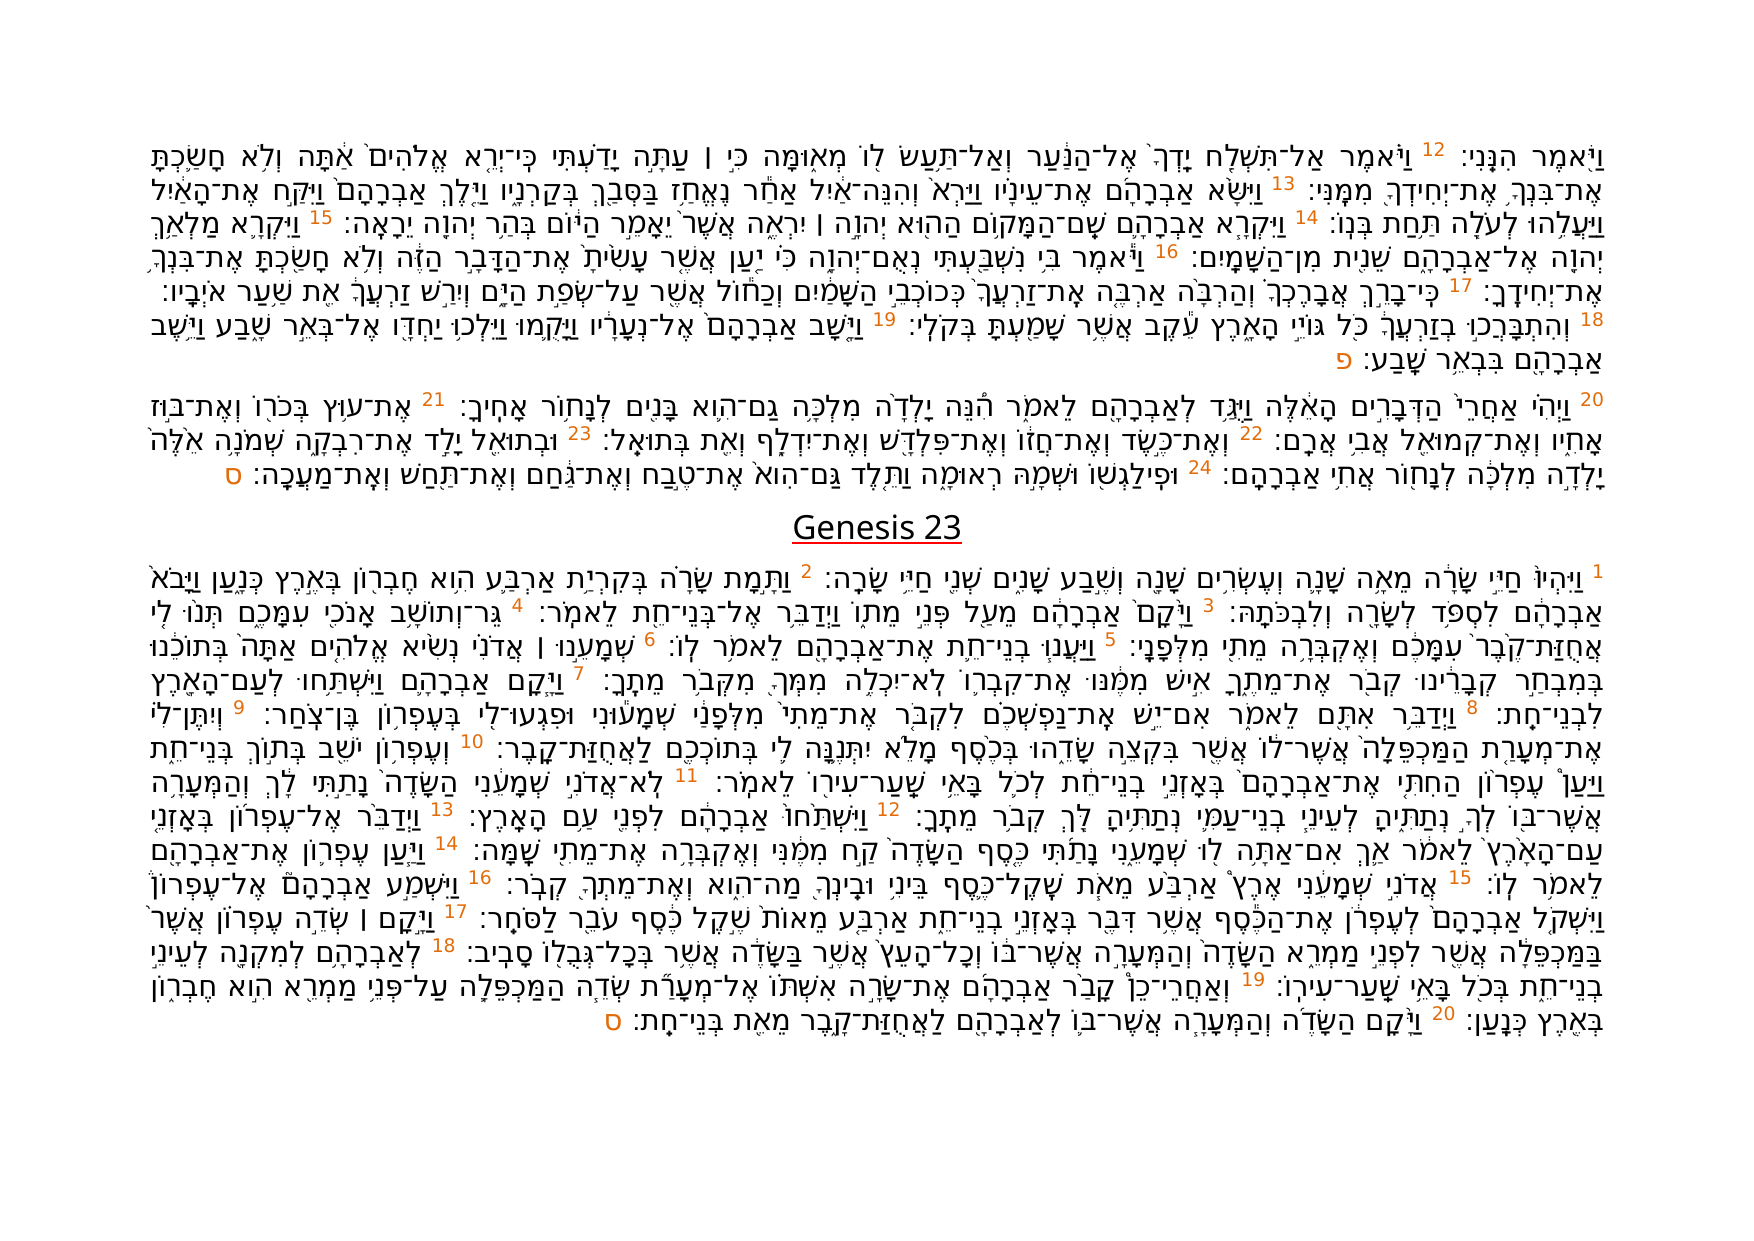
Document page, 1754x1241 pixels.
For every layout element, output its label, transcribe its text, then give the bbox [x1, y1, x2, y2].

text 1 וַיִּהְיוּ֙ חַיֵּ֣י שָׂרָ֔ה מֵאָ֥ה שָׁנָ֛ה וְעֶשְׂרִ֥ים שָׁנָ֖ה וְשֶׁ֣בַע שָׁנִ֑ים שְׁנֵ֖י חַיֵּ֥י שָׂרָֽה׃ 2 וַתָּ֣מָת שָׂרָ֗ה בְּקִרְיַ֥ת אַרְבַּ֛ע הִ֥וא חֶבְר֖וֹן בְּאֶ֣רֶץ כְּנָ֑עַן וַיָּבֹא֙ אַבְרָהָ֔ם לִסְפֹּ֥ד לְשָׂרָ֖ה וְלִבְכֹּתָֽהּ׃ ‬‬‬3 וַיָּ֙קָם֙ אַבְרָהָ֔ם מֵעַ֖ל פְּנֵ֣י מֵת֑וֹ וַיְדַבֵּ֥ר אֶל־בְּנֵי־חֵ֖ת לֵאמֹֽר׃ ‬‬‬4 גֵּר־וְתוֹשָׁ֥ב אָנֹכִ֖י עִמָּכֶ֑ם תְּנ֨וּ לִ֤י אֲחֻזַּת־קֶ֙בֶר֙ עִמָּכֶ֔ם וְאֶקְבְּרָ֥ה מֵתִ֖י מִלְּפָנָֽי׃ ‬‬‬5 וַיַּעֲנ֧וּ בְנֵי־חֵ֛ת אֶת־אַבְרָהָ֖ם לֵאמֹ֥ר לֽוֹ׃ ‬‬‬6 שְׁמָעֵ֣נוּ ׀ אֲדֹנִ֗י נְשִׂ֨יא אֱלֹהִ֤ים אַתָּה֙ בְּתוֹכֵ֔נוּ בְּמִבְחַ֣ר קְבָרֵ֔ינוּ קְבֹ֖ר אֶת־מֵתֶ֑ךָ אִ֣ישׁ מִמֶּ֔נּוּ אֶת־קִבְר֛וֹ לֹֽא־יִכְלֶ֥ה מִמְּךָ֖ מִקְּבֹ֥ר מֵתֶֽךָ׃ ‬‬‬7 וַיָּ֧קָם אַבְרָהָ֛ם וַיִּשְׁתַּ֥חוּ לְעַם־הָאָ֖רֶץ לִבְנֵי־חֵֽת׃ ‬‬‬8 וַיְדַבֵּ֥ר אִתָּ֖ם לֵאמֹ֑ר אִם־יֵ֣שׁ אֶֽת־נַפְשְׁכֶ֗ם לִקְבֹּ֤ר אֶת־מֵתִי֙ מִלְּפָנַ֔י שְׁמָע֕וּנִי וּפִגְעוּ־לִ֖י בְּעֶפְר֥וֹן בֶּן־צֹֽחַר׃ ‬‬‬9 וְיִתֶּן־לִ֗י אֶת־מְעָרַ֤ת הַמַּכְפֵּלָה֙ אֲשֶׁר־ל֔וֹ אֲשֶׁ֖ר בִּקְצֵ֣ה שָׂדֵ֑הוּ בְּכֶ֨סֶף מָלֵ֜א יִתְּנֶ֥נָּה לִ֛י בְּתוֹכְכֶ֖ם לַאֲחֻזַּת־קָֽבֶר׃ ‬‬‬10 וְעֶפְר֥וֹן יֹשֵׁ֖ב בְּת֣וֹךְ בְּנֵי־חֵ֑ת וַיַּעַן֩ עֶפְר֨וֹן הַחִתִּ֤י אֶת־אַבְרָהָם֙ בְּאָזְנֵ֣י בְנֵי־חֵ֔ת לְכֹ֛ל בָּאֵ֥י שַֽׁעַר־עִיר֖וֹ לֵאמֹֽר׃ ‬‬‬11 לֹֽא־אֲדֹנִ֣י שְׁמָעֵ֔נִי הַשָּׂדֶה֙ נָתַ֣תִּי לָ֔ךְ וְהַמְּעָרָ֥ה אֲשֶׁר־בּ֖וֹ לְךָ֣ נְתַתִּ֑יהָ לְעֵינֵ֧י בְנֵי־עַמִּ֛י נְתַתִּ֥יהָ לָּ֖ךְ קְבֹ֥ר מֵתֶֽךָ׃ ‬‬‬12 וַיִּשְׁתַּ֙חוּ֙ אַבְרָהָ֔ם לִפְנֵ֖י עַ֥ם הָאָֽרֶץ׃ ‬‬‬13 וַיְדַבֵּ֨ר אֶל־עֶפְר֜וֹן בְּאָזְנֵ֤י עַם־הָאָ֙רֶץ֙ לֵאמֹ֔ר אַ֛ךְ אִם־אַתָּ֥ה ל֖וּ שְׁמָעֵ֑נִי נָתַ֜תִּי כֶּ֤סֶף הַשָּׂדֶה֙ קַ֣ח מִמֶּ֔נִּי וְאֶקְבְּרָ֥ה אֶת־מֵתִ֖י שָֽׁמָּה׃ ‬‬‬14 וַיַּ֧עַן עֶפְר֛וֹן אֶת־אַבְרָהָ֖ם לֵאמֹ֥ר לֽוֹ׃ ‬‬‬15 אֲדֹנִ֣י שְׁמָעֵ֔נִי אֶרֶץ֩ אַרְבַּ֨ע מֵאֹ֧ת שֶֽׁקֶל־כֶּ֛סֶף בֵּינִ֥י וּבֵֽינְךָ֖ מַה־הִ֑וא וְאֶת־מֵתְךָ֖ קְבֹֽר׃ ‬‬‬16 וַיִּשְׁמַ֣ע אַבְרָהָם֮ אֶל־עֶפְרוֹן֒ וַיִּשְׁקֹ֤ל אַבְרָהָם֙ לְעֶפְרֹ֔ן אֶת־הַכֶּ֕סֶף אֲשֶׁ֥ר דִּבֶּ֖ר בְּאָזְנֵ֣י בְנֵי־חֵ֑ת אַרְבַּ֤ע מֵאוֹת֙ שֶׁ֣קֶל כֶּ֔סֶף עֹבֵ֖ר לַסֹּחֵֽר׃ ‬‬‬17 וַיָּ֣קָם ׀ שְׂדֵ֣ה עֶפְר֗וֹן אֲשֶׁר֙ בַּמַּכְפֵּלָ֔ה אֲשֶׁ֖ר לִפְנֵ֣י מַמְרֵ֑א הַשָּׂדֶה֙ וְהַמְּעָרָ֣ה אֲשֶׁר־בּ֔וֹ וְכָל־הָעֵץ֙ אֲשֶׁ֣ר בַּשָּׂדֶ֔ה אֲשֶׁ֥ר בְּכָל־גְּבֻל֖וֹ סָבִֽיב׃ ‬‬‬18 לְאַבְרָהָ֥ם לְמִקְנָ֖ה לְעֵינֵ֣י בְנֵי־חֵ֑ת בְּכֹ֖ל בָּאֵ֥י שַֽׁעַר־עִירֽוֹ׃ ‬‬‬19 וְאַחֲרֵי־כֵן֩ קָבַ֨ר אַבְרָהָ֜ם אֶת־שָׂרָ֣ה אִשְׁתּ֗וֹ אֶל־מְעָרַ֞ת שְׂדֵ֧ה הַמַּכְפֵּלָ֛ה עַל־פְּנֵ֥י מַמְרֵ֖א הִ֣וא חֶבְר֑וֹן בְּאֶ֖רֶץ כְּנָֽעַן׃ ‬‬‬20 וַיָּ֨קָם הַשָּׂדֶ֜ה וְהַמְּעָרָ֧ה אֲשֶׁר־בּ֛וֹ לְאַבְרָהָ֖ם לַאֲחֻזַּת־קָ֑בֶר מֵאֵ֖ת בְּנֵי־חֵֽת׃ ס ‬‬‬‬‬‬‬‬‬‬‬‬‬‬‬‬‬‬‬‬‬‬ [150, 561, 1604, 1037]
text Genesis 23 [150, 503, 1604, 549]
text 1 וַיְהִ֗י אַחַר֙ הַדְּבָרִ֣ים הָאֵ֔לֶּה וְהָ֣אֱלֹהִ֔ים נִסָּ֖ה אֶת־אַבְרָהָ֑ם וַיֹּ֣אמֶר אֵלָ֔יו אַבְרָהָ֖ם וַיֹּ֥אמֶר הִנֵּֽנִי׃ 2 וַיֹּ֡אמֶר קַח־נָ֠א אֶת־בִּנְךָ֨ אֶת־יְחִֽידְךָ֤ אֲשֶׁר־אָהַ֙בְתָּ֙ אֶת־יִצְחָ֔ק וְלֶךְ־לְךָ֔ אֶל־אֶ֖רֶץ הַמֹּרִיָּ֑ה וְהַעֲלֵ֤הוּ שָׁם֙ לְעֹלָ֔ה עַ֚ל אַחַ֣ד הֶֽהָרִ֔ים אֲשֶׁ֖ר אֹמַ֥ר אֵלֶֽיךָ׃ ‬‬‬3 וַיַּשְׁכֵּ֨ם אַבְרָהָ֜ם בַּבֹּ֗קֶר וַֽיַחֲבֹשׁ֙ אֶת־חֲמֹר֔וֹ וַיִּקַּ֞ח אֶת־שְׁנֵ֤י נְעָרָיו֙ אִתּ֔וֹ וְאֵ֖ת יִצְחָ֣ק בְּנ֑וֹ וַיְבַקַּע֙ עֲצֵ֣י עֹלָ֔ה וַיָּ֣קָם וַיֵּ֔לֶךְ אֶל־הַמָּק֖וֹם אֲשֶׁר־אָֽמַר־ל֥וֹ הָאֱלֹהִֽים׃ ‬‬‬‬4 בַּיּ֣וֹם הַשְּׁלִישִׁ֗י וַיִּשָּׂ֨א אַבְרָהָ֧ם אֶת־עֵינָ֛יו וַיַּ֥רְא אֶת־הַמָּק֖וֹם מֵרָחֹֽק׃ ‬‬‬5 וַיֹּ֨אמֶר אַבְרָהָ֜ם אֶל־נְעָרָ֗יו שְׁבוּ־לָכֶ֥ם פֹּה֙ עִֽם־הַחֲמ֔וֹר וַאֲנִ֣י וְהַנַּ֔עַר נֵלְכָ֖ה עַד־כֹּ֑ה וְנִֽשְׁתַּחֲוֶ֖ה וְנָשׁ֥וּבָה אֲלֵיכֶֽם׃ ‬‬‬6 וַיִּקַּ֨ח אַבְרָהָ֜ם אֶת־עֲצֵ֣י הָעֹלָ֗ה וַיָּ֙שֶׂם֙ עַל־יִצְחָ֣ק בְּנ֔וֹ וַיִּקַּ֣ח בְּיָד֔וֹ אֶת־הָאֵ֖שׁ וְאֶת־הַֽמַּאֲכֶ֑לֶת וַיֵּלְכ֥וּ שְׁנֵיהֶ֖ם יַחְדָּֽו׃ ‬‬‬7 וַיֹּ֨אמֶר יִצְחָ֜ק אֶל־אַבְרָהָ֤ם אָבִיו֙ וַיֹּ֣אמֶר אָבִ֔י וַיֹּ֖אמֶר הִנֶּ֣נִּֽי בְנִ֑י וַיֹּ֗אמֶר הִנֵּ֤ה הָאֵשׁ֙ וְהָ֣עֵצִ֔ים וְאַיֵּ֥ה הַשֶּׂ֖ה לְעֹלָֽה׃ ‬‬‬8 וַיֹּ֙אמֶר֙ אַבְרָהָ֔ם אֱלֹהִ֞ים יִרְאֶה־לּ֥וֹ הַשֶּׂ֛ה לְעֹלָ֖ה בְּנִ֑י וַיֵּלְכ֥וּ שְׁנֵיהֶ֖ם יַחְדָּֽו׃ ‬‬‬9 וַיָּבֹ֗אוּ אֶֽל־הַמָּקוֹם֮ אֲשֶׁ֣ר אָֽמַר־ל֣וֹ הָאֱלֹהִים֒ וַיִּ֨בֶן שָׁ֤ם אַבְרָהָם֙ אֶת־הַמִּזְבֵּ֔חַ וַֽיַּעֲרֹ֖ךְ אֶת־הָעֵצִ֑ים וַֽיַּעֲקֹד֙ אֶת־יִצְחָ֣ק בְּנ֔וֹ וַיָּ֤שֶׂם אֹתוֹ֙ עַל־הַמִּזְבֵּ֔חַ מִמַּ֖עַל לָעֵצִֽים׃ ‬‬‬10 וַיִּשְׁלַ֤ח אַבְרָהָם֙ אֶת־יָד֔וֹ וַיִּקַּ֖ח אֶת־הַֽמַּאֲכֶ֑לֶת לִשְׁחֹ֖ט אֶת־בְּנֽוֹ׃ ‬‬‬11 וַיִּקְרָ֨א אֵלָ֜יו מַלְאַ֤ךְ יְהוָה֙ מִן־הַשָּׁמַ֔יִם וַיֹּ֖אמֶר אַבְרָהָ֣ם ׀ אַבְרָהָ֑ם וַיֹּ֖אמֶר הִנֵּֽנִי׃ ‬‬‬12 וַיֹּ֗אמֶר אַל־תִּשְׁלַ֤ח יָֽדְךָ֙ אֶל־הַנַּ֔עַר וְאַל־תַּ֥עַשׂ ל֖וֹ מְא֑וּמָּה כִּ֣י ׀ עַתָּ֣ה יָדַ֗עְתִּי כִּֽי־יְרֵ֤א אֱלֹהִים֙ אַ֔תָּה וְלֹ֥א חָשַׂ֛כְתָּ אֶת־בִּנְךָ֥ אֶת־יְחִידְךָ֖ מִמֶּֽנִּי׃ ‬‬‬13 וַיִּשָּׂ֨א אַבְרָהָ֜ם אֶת־עֵינָ֗יו וַיַּרְא֙ וְהִנֵּה־אַ֔יִל אַחַ֕ר נֶאֱחַ֥ז בַּסְּבַ֖ךְ בְּקַרְנָ֑יו וַיֵּ֤לֶךְ אַבְרָהָם֙ וַיִּקַּ֣ח אֶת־הָאַ֔יִל וַיַּעֲלֵ֥הוּ לְעֹלָ֖ה תַּ֥חַת בְּנֽוֹ׃ ‬‬‬14 וַיִּקְרָ֧א אַבְרָהָ֛ם שֵֽׁם־הַמָּק֥וֹם הַה֖וּא יְהוָ֣ה ׀ יִרְאֶ֑ה אֲשֶׁר֙ יֵאָמֵ֣ר הַיּ֔וֹם בְּהַ֥ר יְהוָ֖ה יֵרָאֶֽה׃ ‬‬‬15 וַיִּקְרָ֛א מַלְאַ֥ךְ יְהוָ֖ה אֶל־אַבְרָהָ֑ם שֵׁנִ֖ית מִן־הַשָּׁמָֽיִם׃ ‬‬‬16 וַיֹּ֕אמֶר בִּ֥י נִשְׁבַּ֖עְתִּי נְאֻם־יְהוָ֑ה כִּ֗י יַ֚עַן אֲשֶׁ֤ר עָשִׂ֙יתָ֙ אֶת־הַדָּבָ֣ר הַזֶּ֔ה וְלֹ֥א חָשַׂ֖כְתָּ אֶת־בִּנְךָ֥ אֶת־יְחִידֶֽךָ׃ ‬‬‬17 כִּֽי־בָרֵ֣ךְ אֲבָרֶכְךָ֗ וְהַרְבָּ֨ה אַרְבֶּ֤ה אֶֽת־זַרְעֲךָ֙ כְּכוֹכְבֵ֣י הַשָּׁמַ֔יִם וְכַח֕וֹל אֲשֶׁ֖ר עַל־שְׂפַ֣ת הַיָּ֑ם וְיִרַ֣שׁ זַרְעֲךָ֔ אֵ֖ת שַׁ֥עַר אֹיְבָֽיו׃ ‬‬‬18 וְהִתְבָּרֲכ֣וּ בְזַרְעֲךָ֔ כֹּ֖ל גּוֹיֵ֣י הָאָ֑רֶץ עֵ֕קֶב אֲשֶׁ֥ר שָׁמַ֖עְתָּ בְּקֹלִֽי׃ ‬‬‬19 וַיָּ֤שָׁב אַבְרָהָם֙ אֶל־נְעָרָ֔יו וַיָּקֻ֛מוּ וַיֵּלְכ֥וּ יַחְדָּ֖ו אֶל־בְּאֵ֣ר שָׁ֑בַע וַיֵּ֥שֶׁב אַבְרָהָ֖ם בִּבְאֵ֥ר שָֽׁבַע׃ פ ‬‬‬‬‬‬‬‬‬‬‬‬‬‬‬‬‬‬‬‬‬ [150, 139, 1604, 377]
text 20 וַיְהִ֗י אַחֲרֵי֙ הַדְּבָרִ֣ים הָאֵ֔לֶּה וַיֻּגַּ֥ד לְאַבְרָהָ֖ם לֵאמֹ֑ר הִ֠נֵּה יָלְדָ֨ה מִלְכָּ֥ה גַם־הִ֛וא בָּנִ֖ים לְנָח֥וֹר אָחִֽיךָ׃ ‬‬‬21 אֶת־ע֥וּץ בְּכֹר֖וֹ וְאֶת־בּ֣וּז אָחִ֑יו וְאֶת־קְמוּאֵ֖ל אֲבִ֥י אֲרָֽם׃ ‬‬‬22 וְאֶת־כֶּ֣שֶׂד וְאֶת־חֲז֔וֹ וְאֶת־פִּלְדָּ֖שׁ וְאֶת־יִדְלָ֑ף וְאֵ֖ת בְּתוּאֵֽל׃ ‬‬‬23 וּבְתוּאֵ֖ל יָלַ֣ד אֶת־רִבְקָ֑ה שְׁמֹנָ֥ה אֵ֙לֶּה֙ יָלְדָ֣ה מִלְכָּ֔ה לְנָח֖וֹר אֲחִ֥י אַבְרָהָֽם׃ ‬‬‬24 וּפִֽילַגְשׁ֖וֹ וּשְׁמָ֣הּ רְאוּמָ֑ה וַתֵּ֤לֶד גַּם־הִוא֙ אֶת־טֶ֣בַח וְאֶת־גַּ֔חַם וְאֶת־תַּ֖חַשׁ וְאֶֽת־מַעֲכָֽה׃ ס ‬‬‬‬‬‬‬‬ [150, 389, 1604, 491]
